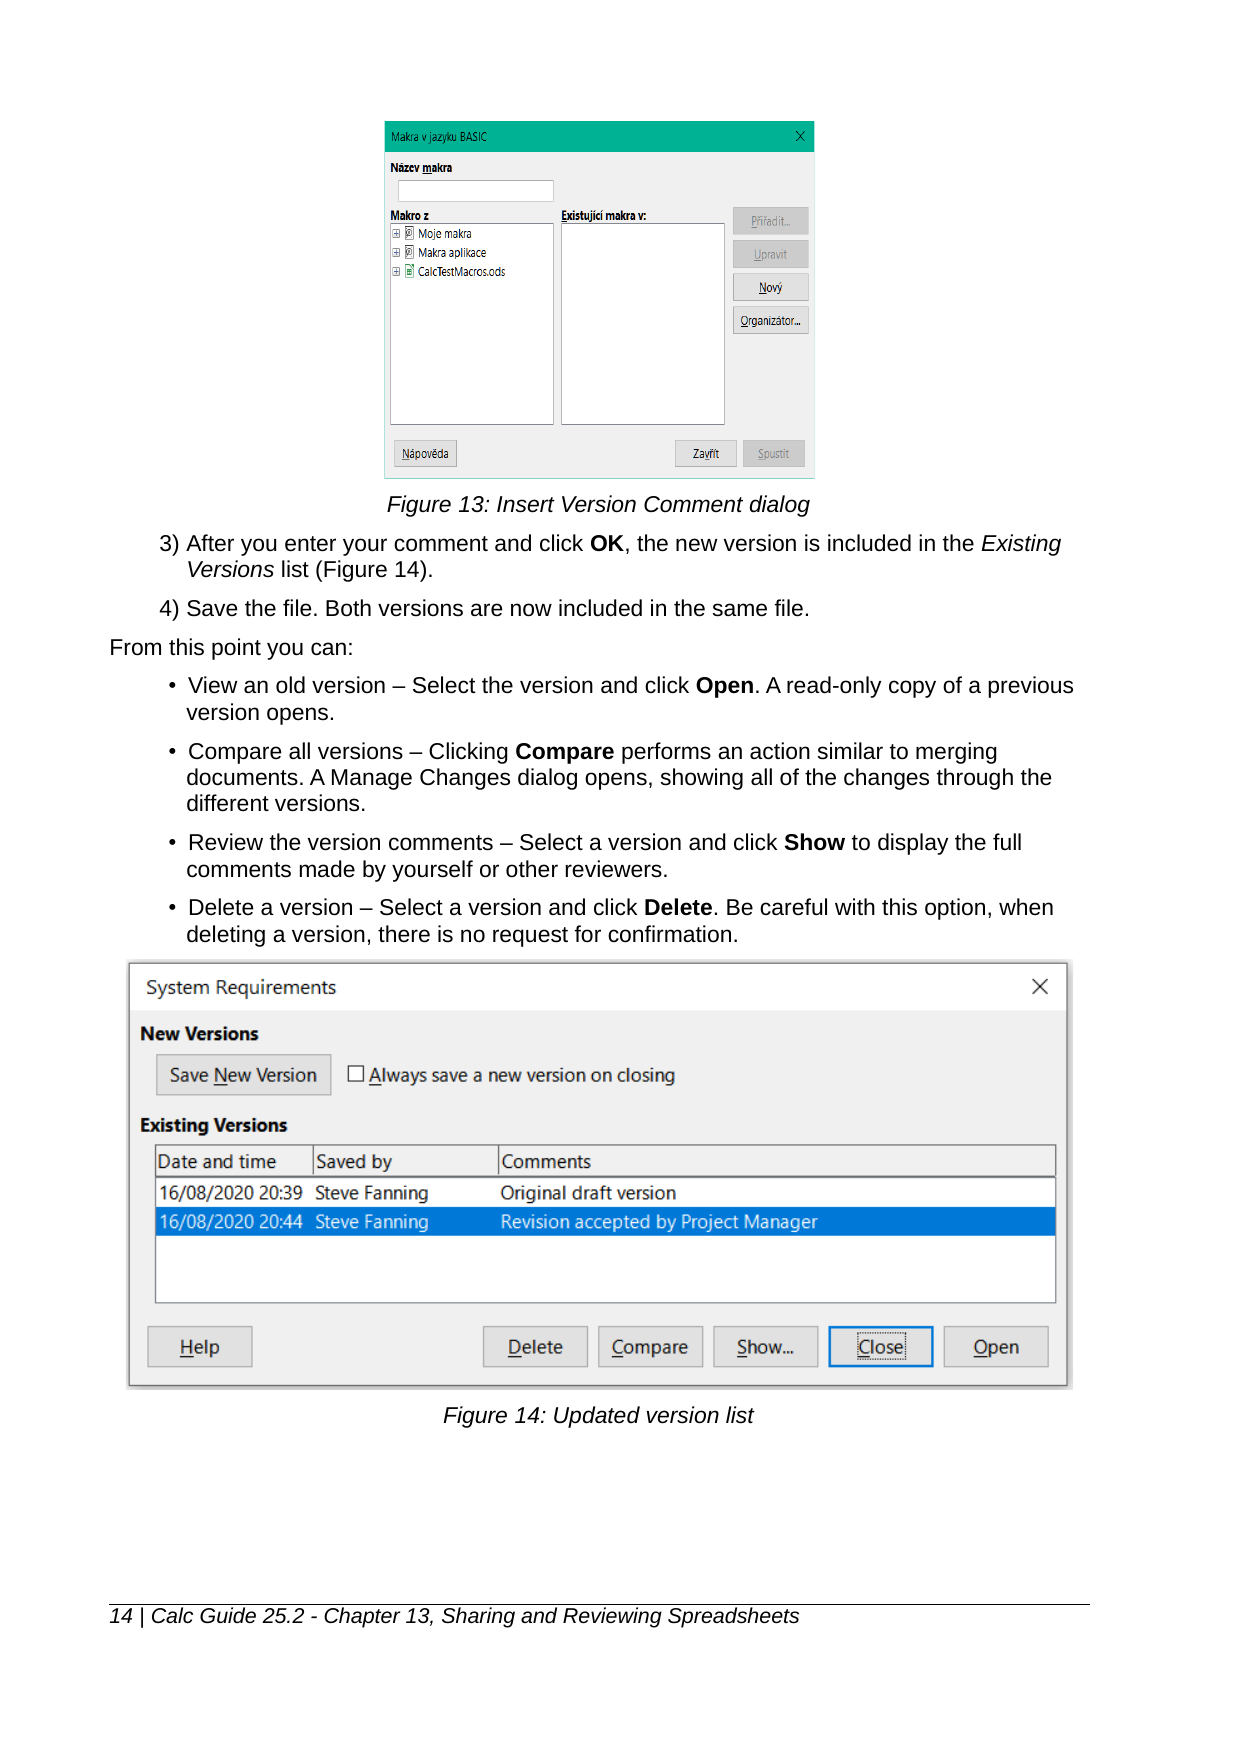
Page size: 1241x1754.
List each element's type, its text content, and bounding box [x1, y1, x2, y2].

list Compare all versions – Clicking Compare performs an action similar to merging documents. A Manage Changes dialog opens, showing all of the changes through the different versions. [168, 738, 1090, 817]
list Save the file. Both versions are now included in the same file. [186, 595, 1090, 621]
text Figure 13: Insert Version Comment dialog [384, 491, 814, 517]
list From this point you can: [109, 633, 1090, 660]
picture [384, 121, 815, 479]
list View an old version – Select the version and click Open. A read-only copy of a previous version opens. [168, 672, 1090, 725]
text Figure 14: Updated version list [126, 1402, 1073, 1428]
picture [125, 959, 1074, 1390]
list Review the version comments – Select a version and click Show to display the full comments made by yourself or other reviewers. [168, 829, 1090, 882]
list Delete a version – Select a version and click Delete. Be careful with this option, when deleting a version, there is no request for confirmation. [168, 894, 1090, 947]
list After you enter your comment and click OK, the new version is included in the Existing Versions list (Figure 14). [186, 529, 1090, 582]
